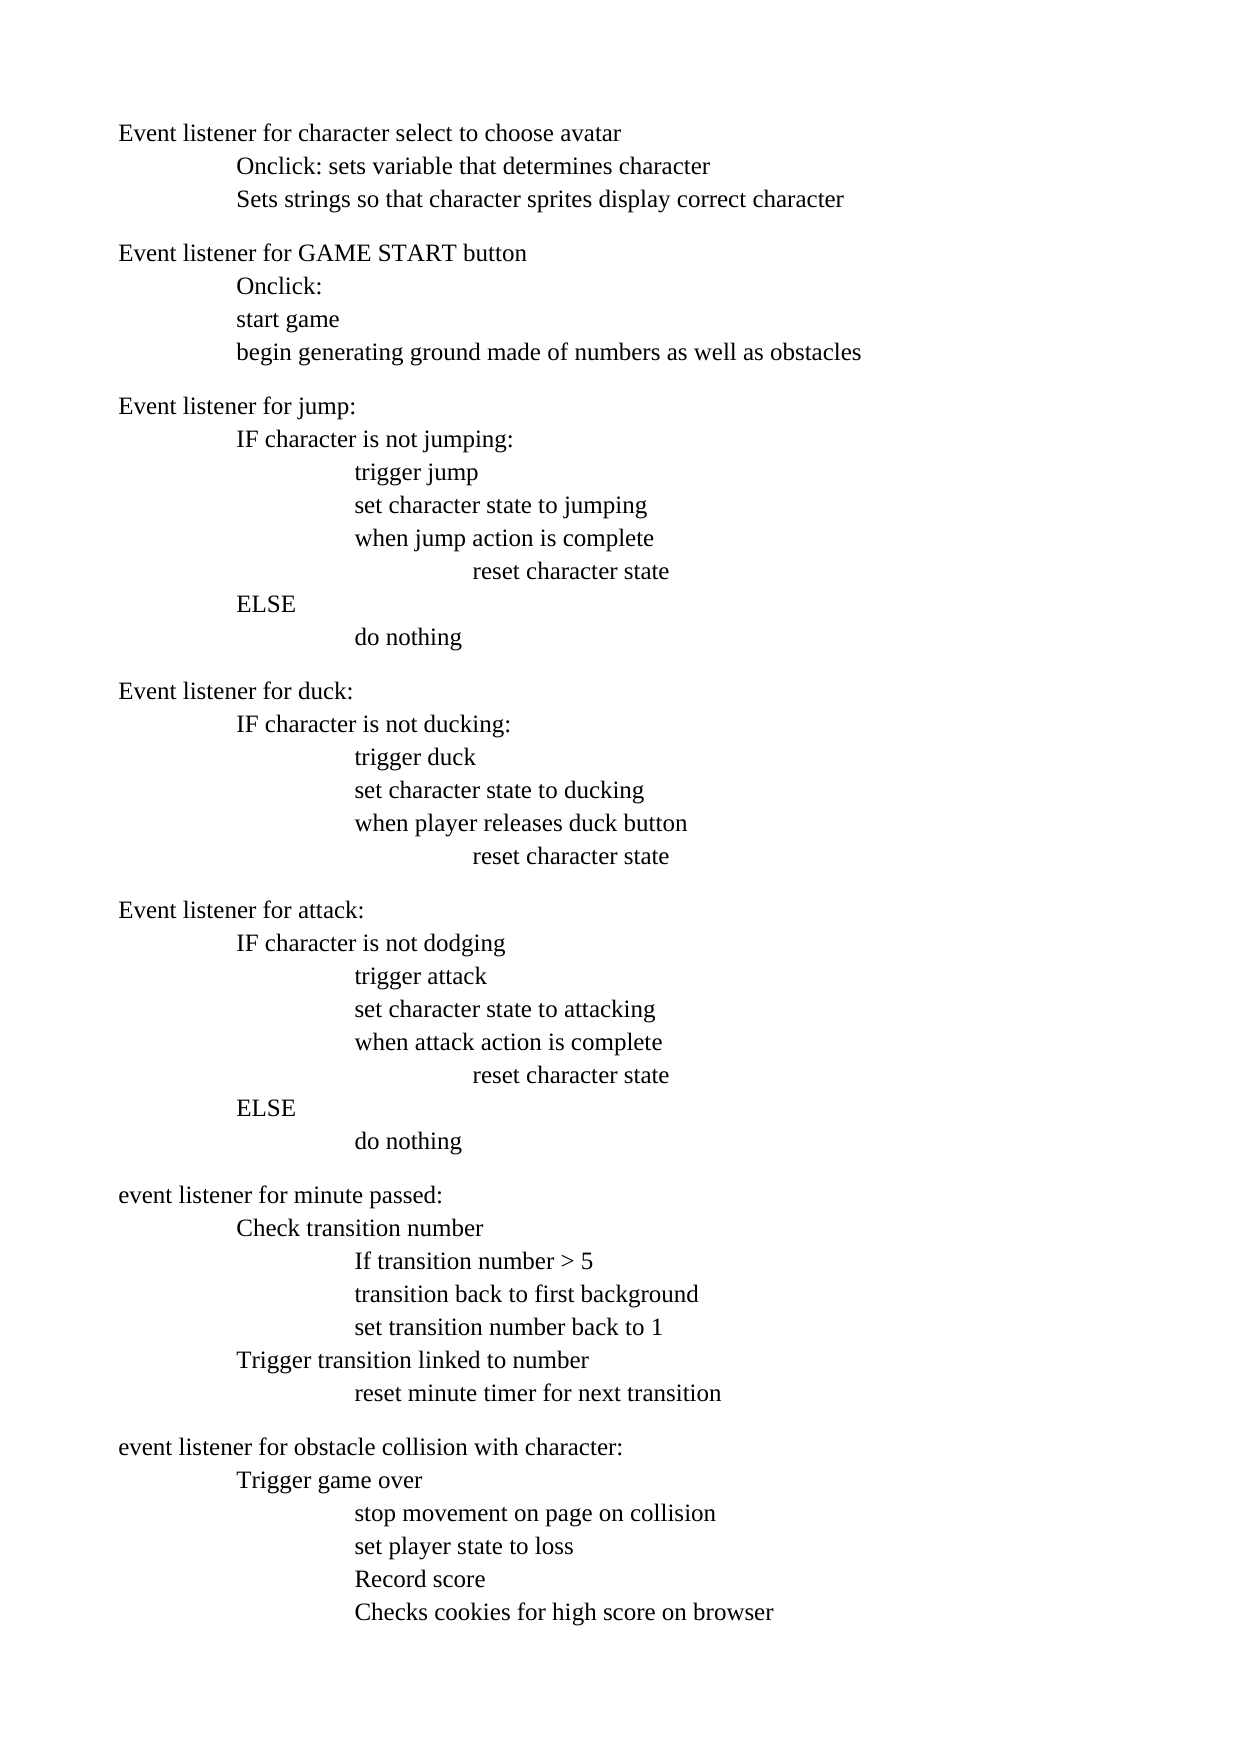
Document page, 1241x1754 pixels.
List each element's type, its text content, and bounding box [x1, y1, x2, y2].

text event listener for minute passed: Check transition number If transition number > 5 transition back to first background set transition number back to 1 Trigger transition linked to number reset minute timer for next transition [118, 1180, 1122, 1407]
text Event listener for duck: IF character is not ducking: trigger duck set character state to ducking when player releases duck button reset character state [118, 676, 1122, 870]
text Event listener for GAME START button Onclick: start game begin generating ground made of numbers as well as obstacles [118, 238, 1122, 366]
text Event listener for character select to choose avatar Onclick: sets variable that determines character Sets strings so that character sprites display correct character [118, 118, 1122, 213]
text Event listener for attack: IF character is not dodging trigger attack set character state to attacking when attack action is complete reset character state ELSE do nothing [118, 895, 1122, 1155]
text event listener for obstacle collision with character: Trigger game over stop movement on page on collision set player state to loss Record score Checks cookies for high score on browser [118, 1432, 1122, 1626]
text Event listener for jump: IF character is not jumping: trigger jump set character state to jumping when jump action is complete reset character state ELSE do nothing [118, 391, 1122, 651]
